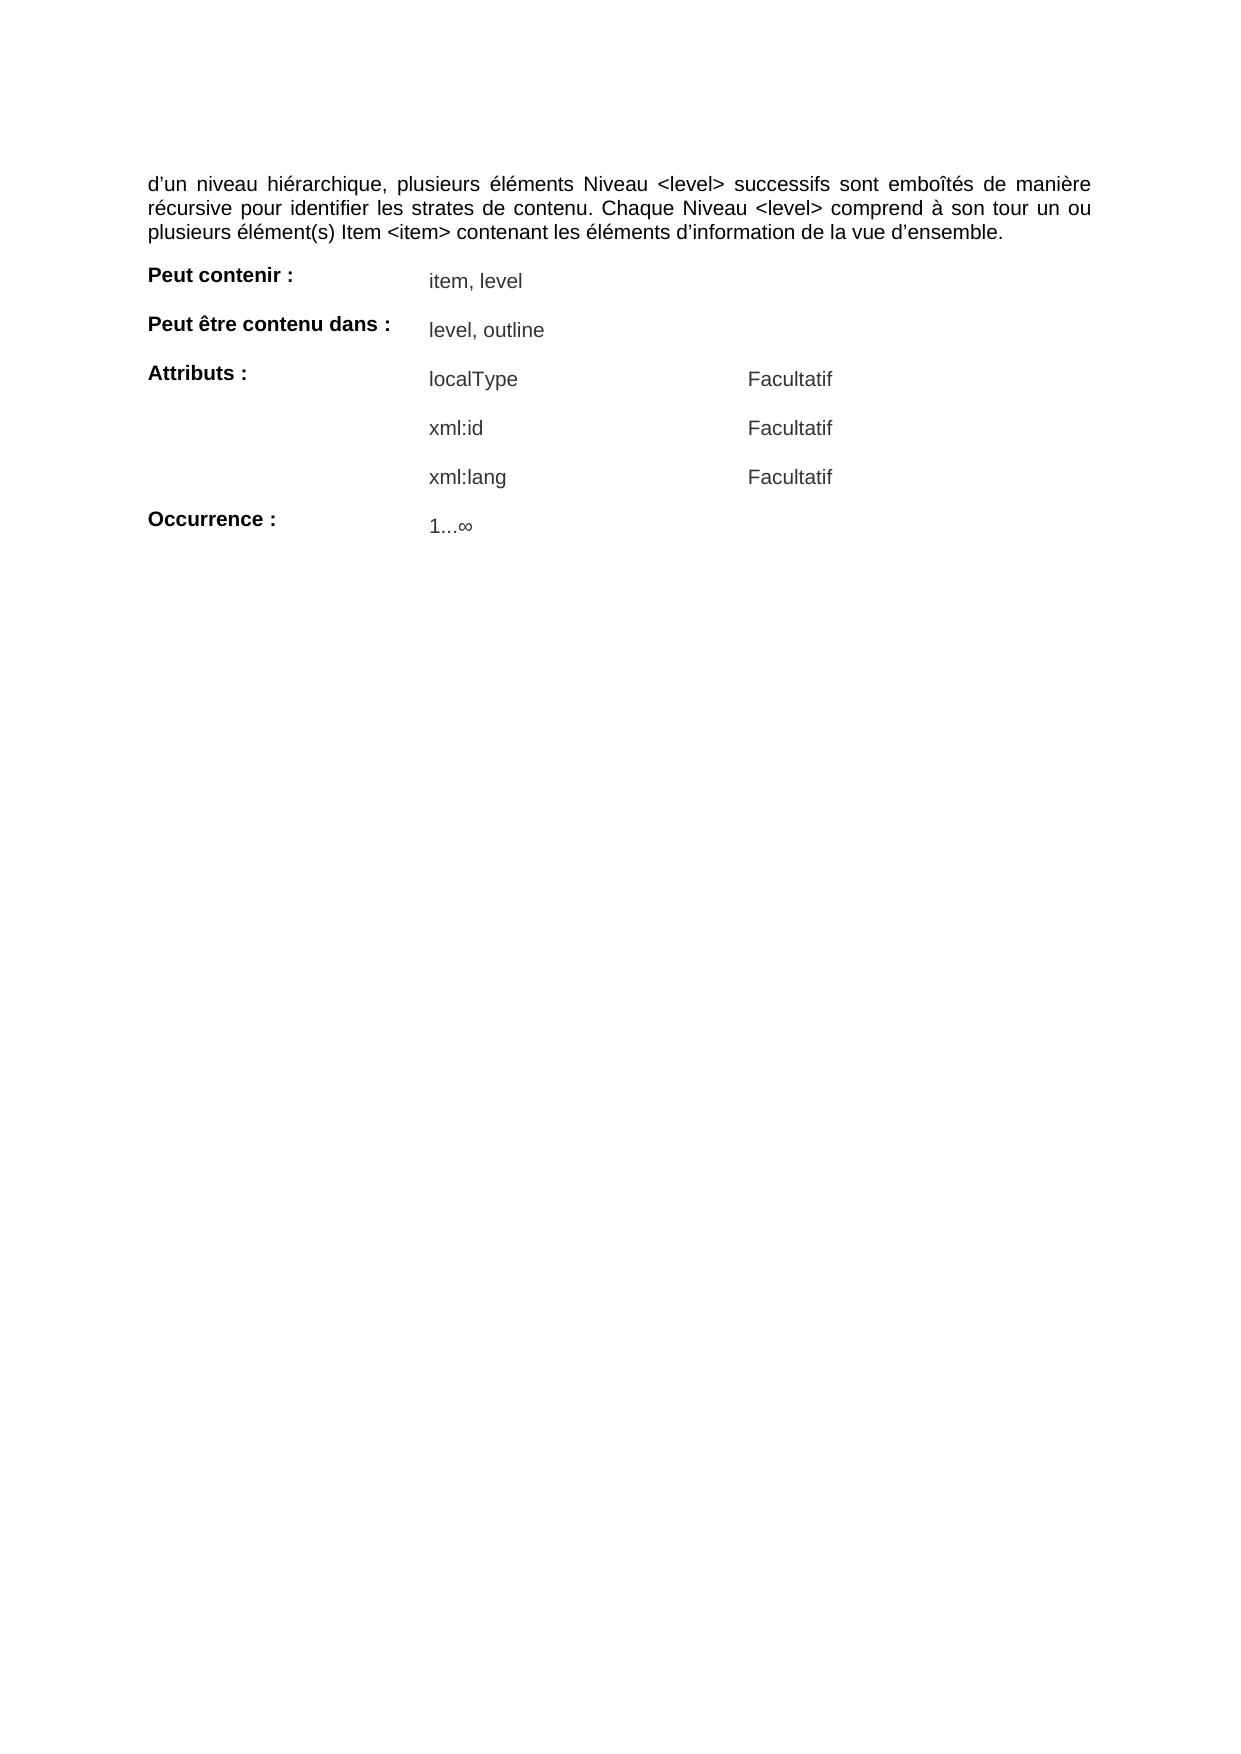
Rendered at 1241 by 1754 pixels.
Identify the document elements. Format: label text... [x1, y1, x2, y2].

table_cell Peut être contenu dans : [148, 305, 429, 354]
table_cell Facultatif [748, 354, 1085, 403]
text d’un niveau hiérarchique, plusieurs éléments Niveau <level> successifs sont emboîtés de manière récursive pour identifier les strates de contenu. Chaque Niveau <level> comprend à son tour un ou plusieurs élément(s) Item <item> contenant les éléments d’information de la vue d’ensemble. [148, 172, 1092, 244]
table_cell Facultatif [748, 452, 1085, 501]
table_cell 1...∞ [429, 501, 1085, 550]
table_header Peut contenir : [148, 256, 429, 305]
table_cell xml:id [429, 403, 748, 452]
table_cell level, outline [429, 305, 1085, 354]
table_cell [148, 452, 429, 501]
table_cell xml:lang [429, 452, 748, 501]
table_cell Attributs : [148, 354, 429, 403]
table_header item, level [429, 256, 1085, 305]
table_cell [148, 403, 429, 452]
table_cell localType [429, 354, 748, 403]
table_cell Occurrence : [148, 501, 429, 550]
table_cell Facultatif [748, 403, 1085, 452]
